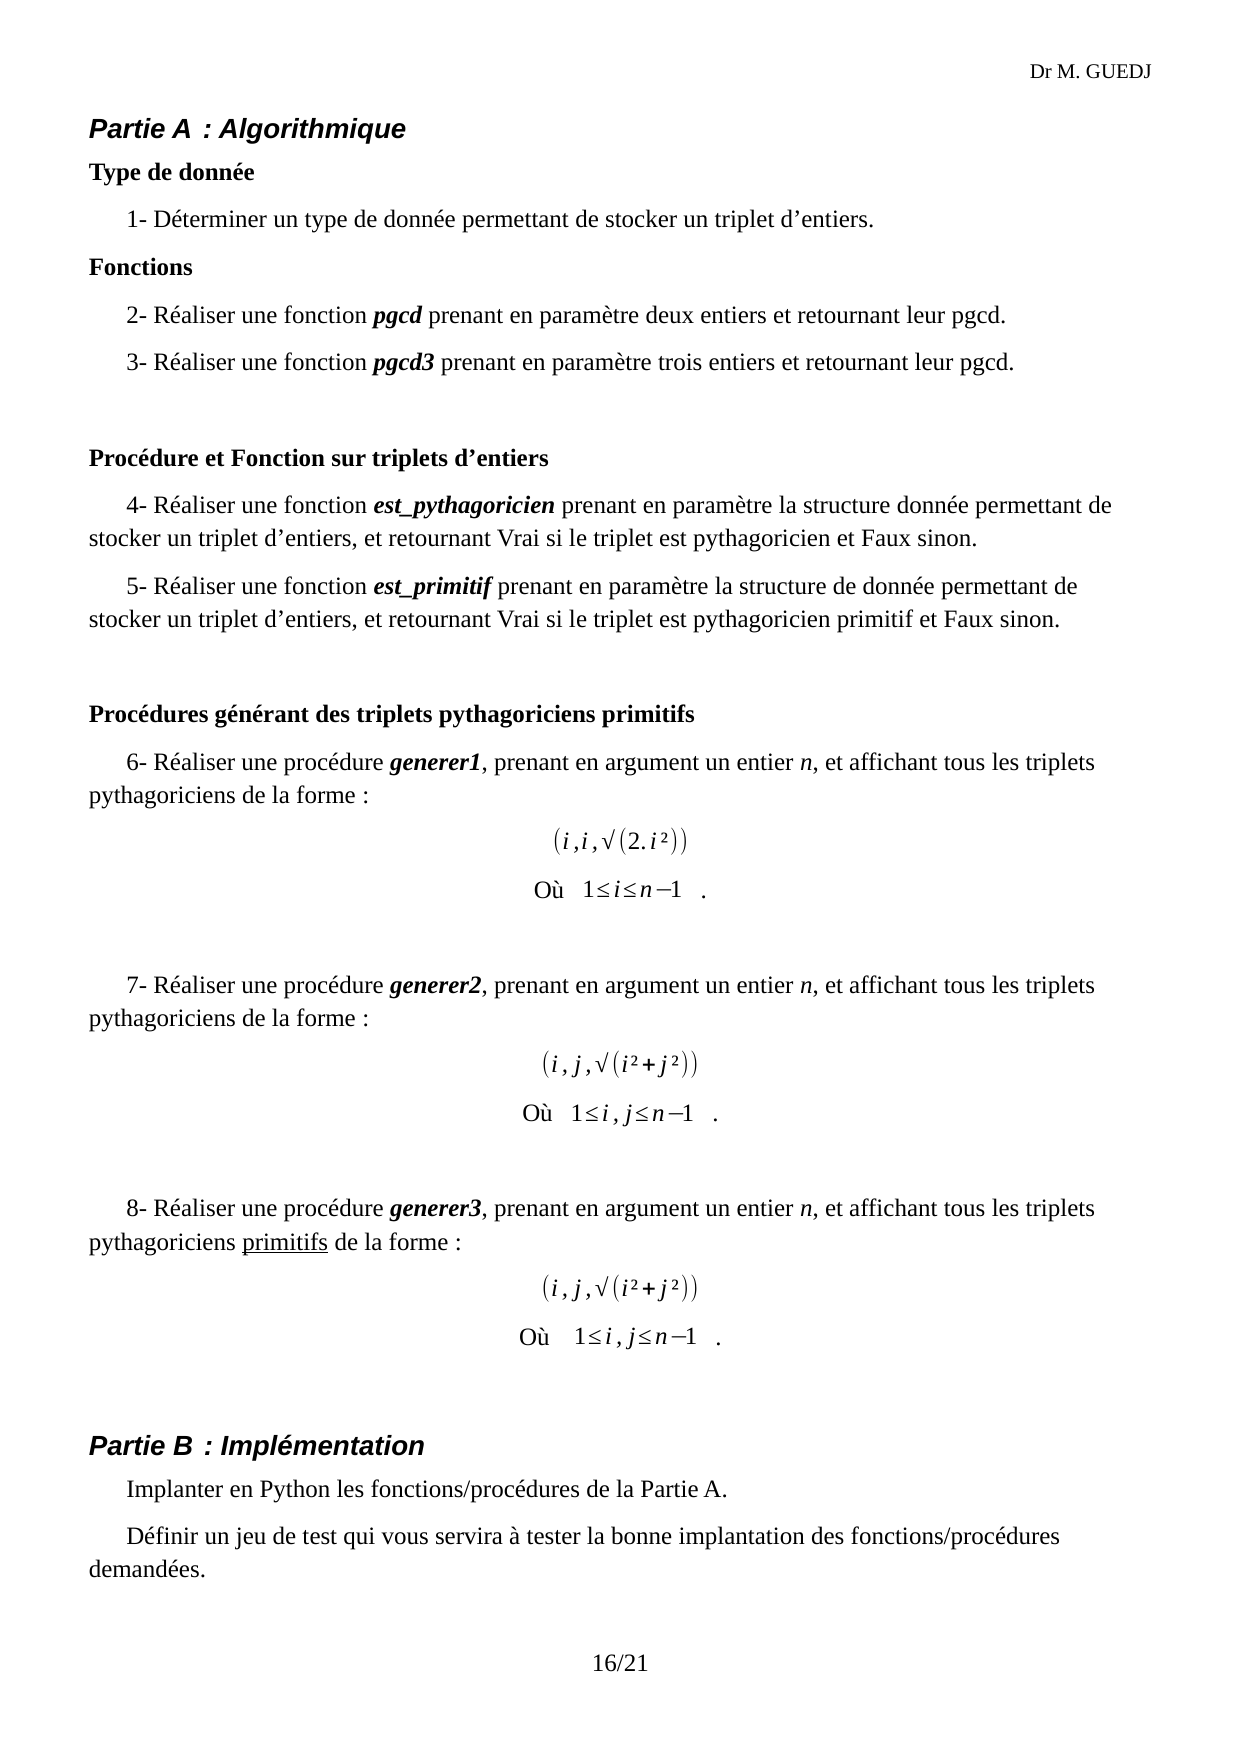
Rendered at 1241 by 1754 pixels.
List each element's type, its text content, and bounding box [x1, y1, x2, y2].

text 4- Réaliser une fonction est_pythagoricien prenant en paramètre la structure donnée permettant de stocker un triplet d’entiers, et retournant Vrai si le triplet est pythagoricien et Faux sinon. [88, 490, 1152, 552]
text Procédures générant des triplets pythagoriciens primitifs [88, 699, 1152, 728]
subtitle Partie B : Implémentation [88, 1429, 1152, 1461]
text Définir un jeu de test qui vous servira à tester la bonne implantation des fonctions/procédures demandées. [88, 1521, 1152, 1583]
subtitle Partie A : Algorithmique [88, 113, 1152, 144]
text Où. [88, 1098, 1152, 1127]
text Où . [88, 1322, 1152, 1351]
text 8- Réaliser une procédure generer3, prenant en argument un entier n, et affichant tous les triplets pythagoriciens primitifs de la forme : [88, 1193, 1152, 1255]
text Implanter en Python les fonctions/procédures de la Partie A. [88, 1474, 1152, 1503]
text 6- Réaliser une procédure generer1, prenant en argument un entier n, et affichant tous les triplets pythagoriciens de la forme : [88, 747, 1152, 808]
text Où. [88, 875, 1152, 904]
text 7- Réaliser une procédure generer2, prenant en argument un entier n, et affichant tous les triplets pythagoriciens de la forme : [88, 970, 1152, 1032]
text Procédure et Fonction sur triplets d’entiers [88, 443, 1152, 471]
text 3- Réaliser une fonction pgcd3 prenant en paramètre trois entiers et retournant leur pgcd. [88, 347, 1152, 376]
text Type de donnée [88, 157, 1152, 186]
text 5- Réaliser une fonction est_primitif prenant en paramètre la structure de donnée permettant de stocker un triplet d’entiers, et retournant Vrai si le triplet est pythagoricien primitif et Faux sinon. [88, 571, 1152, 633]
text Fonctions [88, 252, 1152, 281]
text 2- Réaliser une fonction pgcd prenant en paramètre deux entiers et retournant leur pgcd. [88, 300, 1152, 328]
text 1- Déterminer un type de donnée permettant de stocker un triplet d’entiers. [88, 204, 1152, 233]
